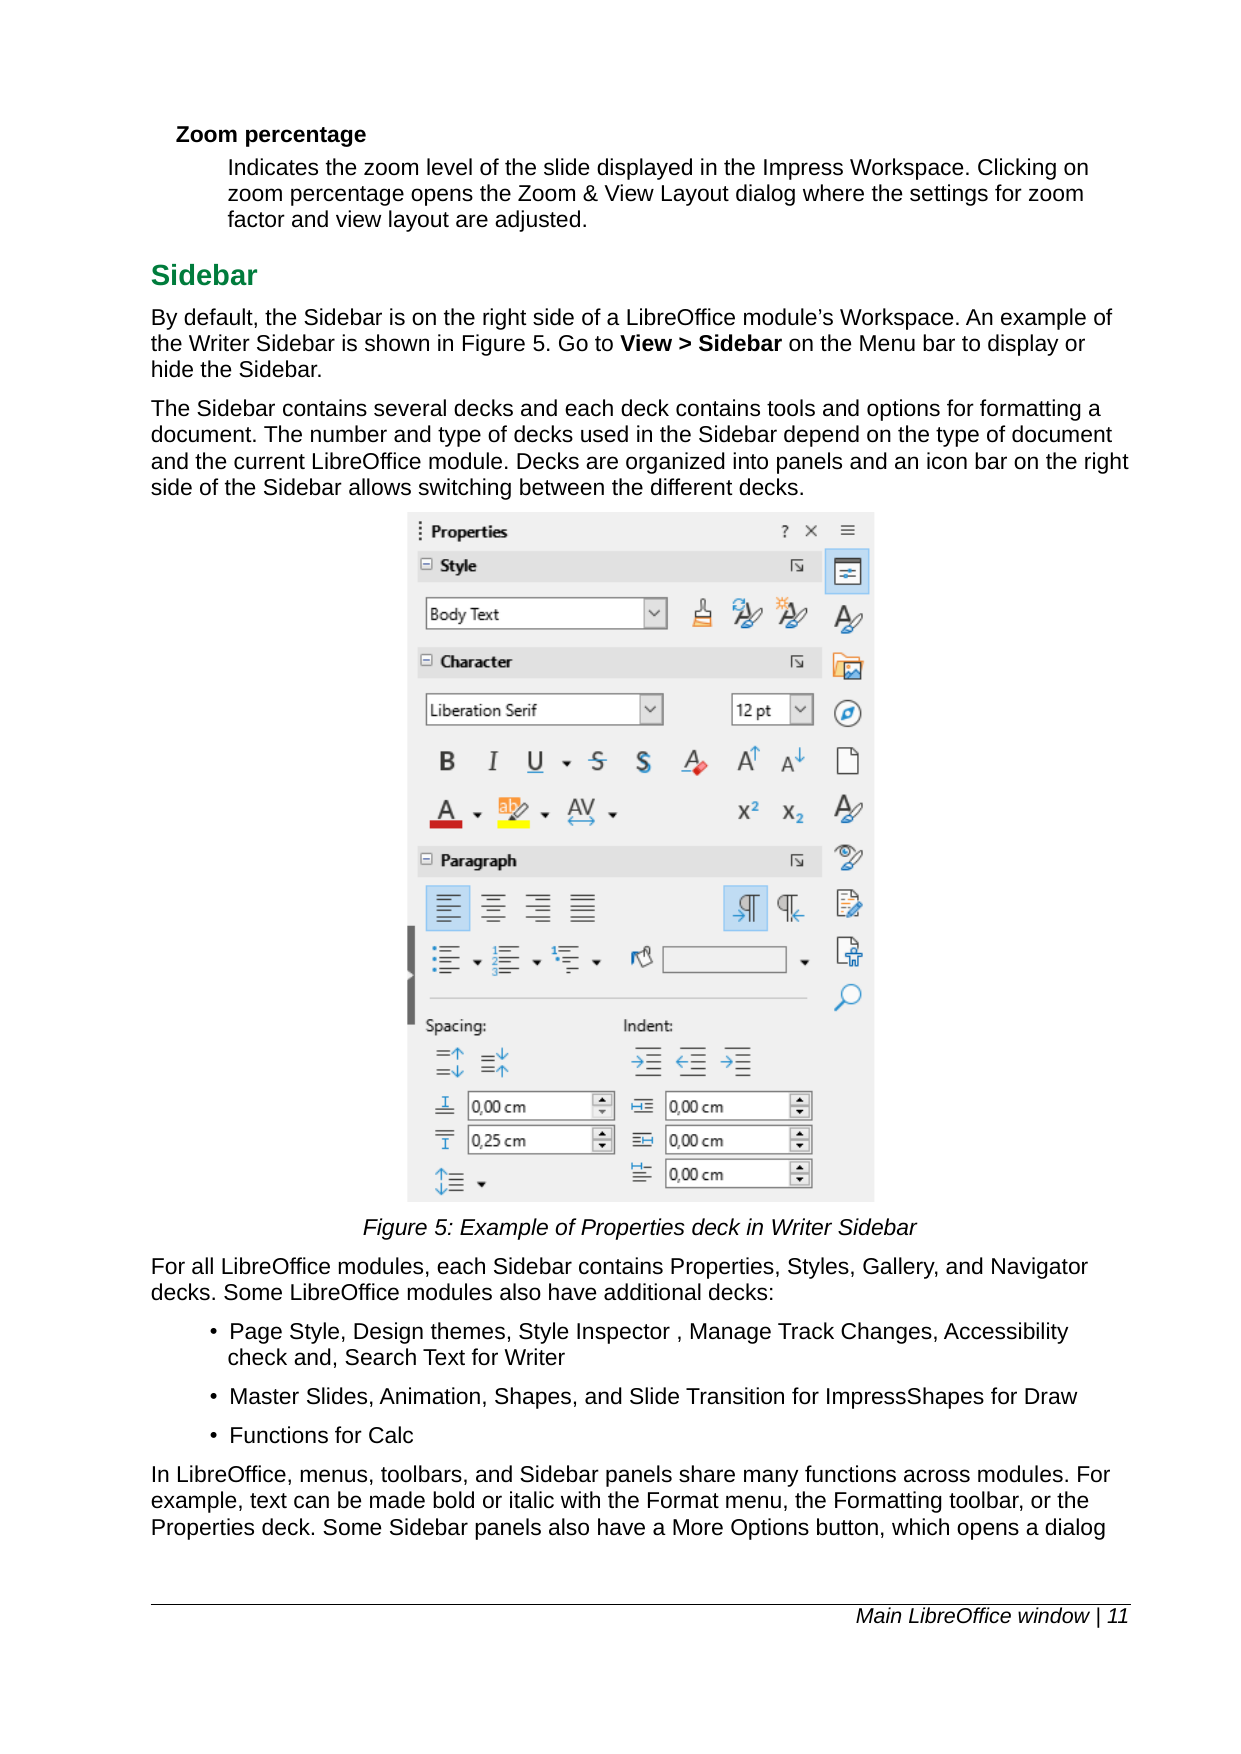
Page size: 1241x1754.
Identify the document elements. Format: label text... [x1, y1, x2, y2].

text The Sidebar contains several decks and each deck contains tools and options for formatting a document. The number and type of decks used in the Sidebar depend on the type of document and the current LibreOffice module. Decks are organized into panels and an icon bar on the right side of the Sidebar allows switching between the different decks. [151, 395, 1131, 500]
picture [407, 512, 875, 1202]
text Indicates the zoom level of the slide displayed in the Impress Workspace. Clicking on zoom percentage opens the Zoom & View Layout dialog where the settings for zoom factor and view layout are adjusted. [227, 154, 1131, 233]
list Master Slides, Animation, Shapes, and Slide Transition for ImpressShapes for Draw [209, 1383, 1131, 1409]
list Page Style, Design themes, Style Inspector , Manage Track Changes, Accessibility check and, Search Text for Writer [209, 1318, 1131, 1371]
text In LibreOffice, menus, toolbars, and Sidebar panels share many functions across modules. For example, text can be made bold or italic with the Format menu, the Formatting toolbar, or the Properties deck. Some Sidebar panels also have a More Options button, which opens a dialog [151, 1461, 1131, 1540]
text By default, the Sidebar is on the right side of a LibreOffice module’s Workspace. An example of the Writer Sidebar is shown in Figure 5. Go to View > Sidebar on the Menu bar to display or hide the Sidebar. [151, 303, 1131, 382]
text Zoom percentage [176, 121, 1131, 147]
subtitle Sidebar [151, 257, 1131, 291]
list For all LibreOffice modules, each Sidebar contains Properties, Styles, Gallery, and Navigator decks. Some LibreOffice modules also have additional decks: [151, 1253, 1131, 1305]
list Functions for Calc [209, 1422, 1131, 1448]
text Figure 5: Example of Properties deck in Writer Sidebar [363, 1214, 919, 1240]
